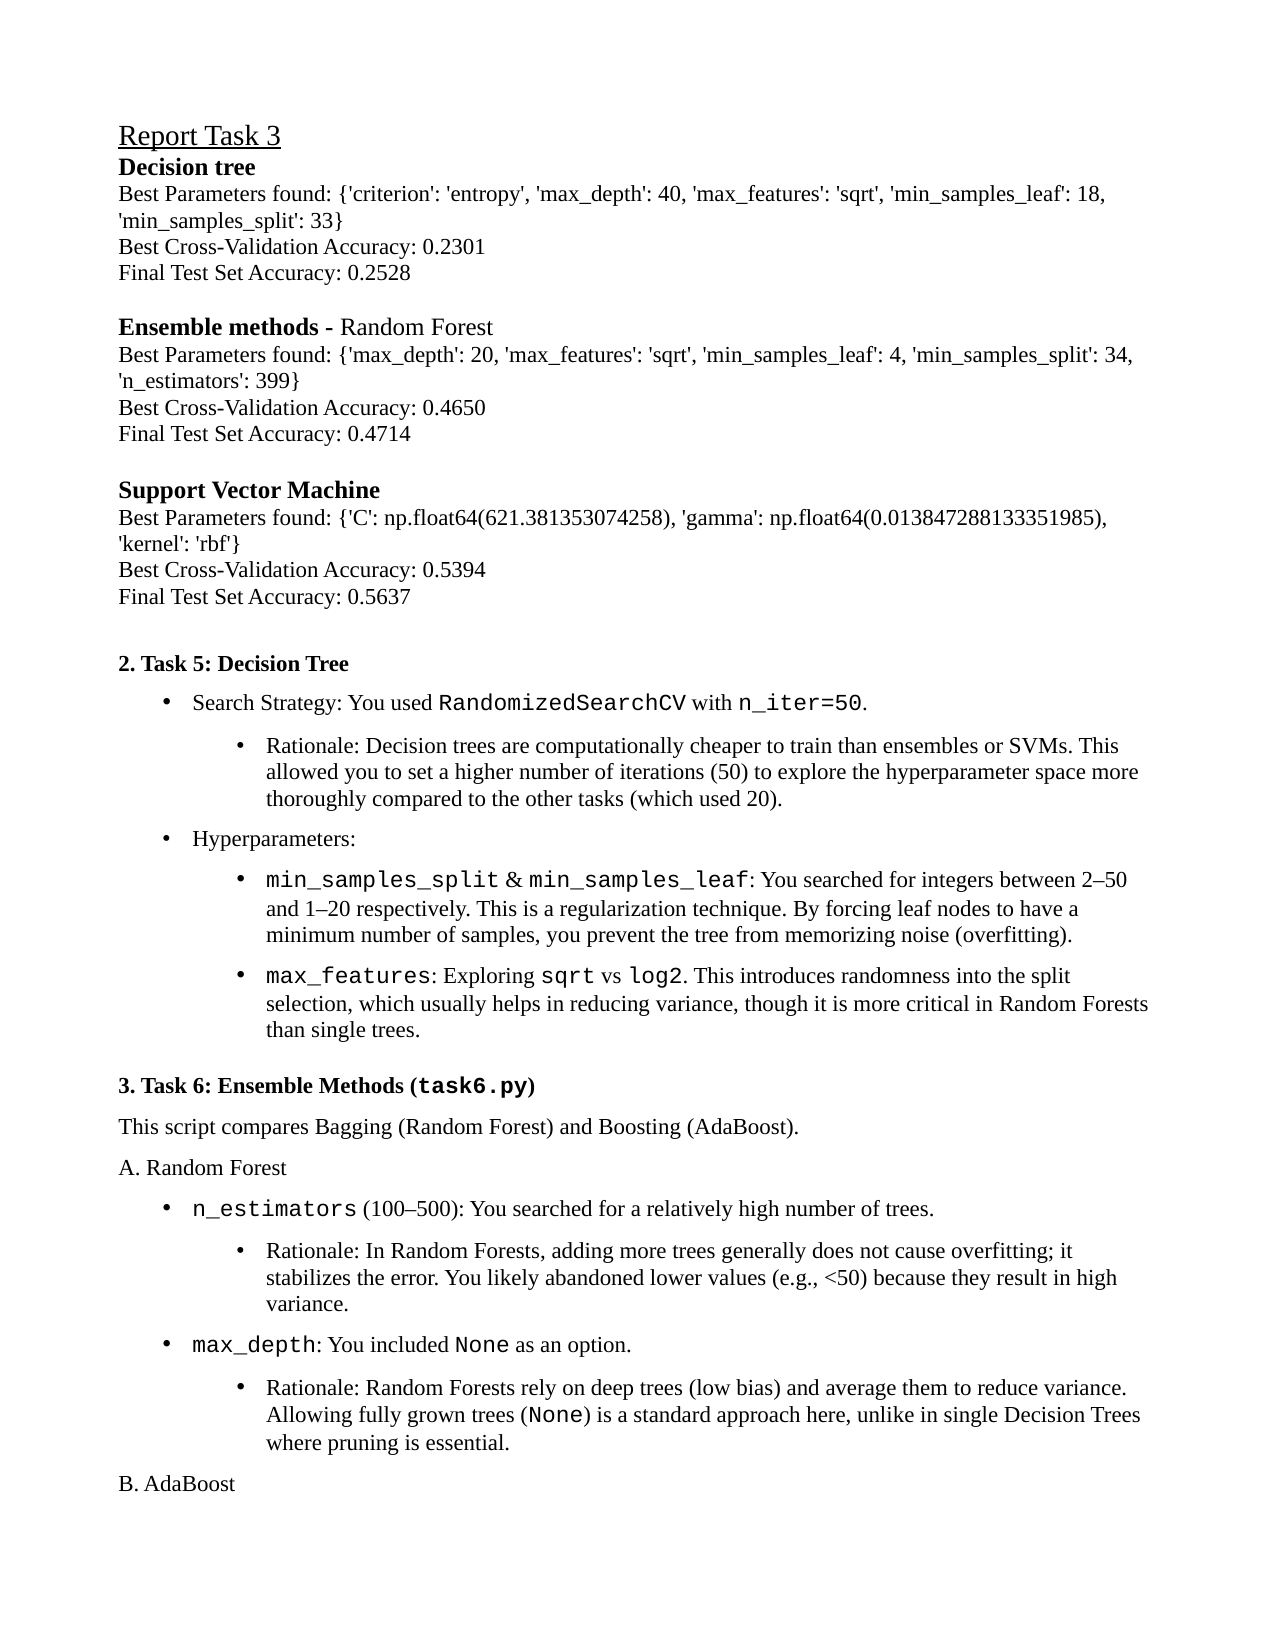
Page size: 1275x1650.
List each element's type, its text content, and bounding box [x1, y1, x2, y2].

text Ensemble methods - Random Forest [118, 312, 1157, 341]
text B. AdaBoost [118, 1470, 1157, 1496]
list max_features: Exploring sqrt vs log2. This introduces randomness into the split selection, which usually helps in reducing variance, though it is more critical in Random Forests than single trees. [236, 962, 1157, 1043]
list Hyperparameters: [162, 826, 1157, 852]
text Best Cross-Validation Accuracy: 0.2301 [118, 233, 1157, 259]
text Best Parameters found: {'max_depth': 20, 'max_features': 'sqrt', 'min_samples_leaf': 4, 'min_samples_split': 34, 'n_estimators': 399} [118, 341, 1157, 394]
list n_estimators (100–500): You searched for a relatively high number of trees. [162, 1195, 1157, 1223]
text Best Cross-Validation Accuracy: 0.5394 [118, 557, 1157, 583]
list min_samples_split & min_samples_leaf: You searched for integers between 2–50 and 1–20 respectively. This is a regularization technique. By forcing leaf nodes to have a minimum number of samples, you prevent the tree from memorizing noise (overfitting). [236, 866, 1157, 947]
subtitle 3. Task 6: Ensemble Methods (task6.py) [118, 1072, 1157, 1100]
text Final Test Set Accuracy: 0.4714 [118, 420, 1157, 446]
text Decision tree [118, 152, 1157, 180]
text Best Parameters found: {'criterion': 'entropy', 'max_depth': 40, 'max_features': 'sqrt', 'min_samples_leaf': 18, 'min_samples_split': 33} [118, 180, 1157, 233]
text Best Cross-Validation Accuracy: 0.4650 [118, 394, 1157, 420]
text This script compares Bagging (Random Forest) and Boosting (AdaBoost). [118, 1113, 1157, 1139]
text Support Vector Machine [118, 475, 1157, 504]
text Report Task 3 [118, 118, 1157, 152]
text A. Random Forest [118, 1154, 1157, 1180]
text Best Parameters found: {'C': np.float64(621.381353074258), 'gamma': np.float64(0.013847288133351985), 'kernel': 'rbf'} [118, 504, 1157, 557]
subtitle 2. Task 5: Decision Tree [118, 650, 1157, 677]
list Search Strategy: You used RandomizedSearchCV with n_iter=50. [162, 689, 1157, 717]
text Final Test Set Accuracy: 0.5637 [118, 583, 1157, 609]
list Rationale: Random Forests rely on deep trees (low bias) and average them to reduce variance. Allowing fully grown trees (None) is a standard approach here, unlike in single Decision Trees where pruning is essential. [236, 1374, 1157, 1455]
list max_depth: You included None as an option. [162, 1331, 1157, 1359]
list Rationale: In Random Forests, adding more trees generally does not cause overfitting; it stabilizes the error. You likely abandoned lower values (e.g., <50) because they result in high variance. [236, 1237, 1157, 1317]
list Rationale: Decision trees are computationally cheaper to train than ensembles or SVMs. This allowed you to set a higher number of iterations (50) to explore the hyperparameter space more thoroughly compared to the other tasks (which used 20). [236, 732, 1157, 811]
text Final Test Set Accuracy: 0.2528 [118, 259, 1157, 286]
